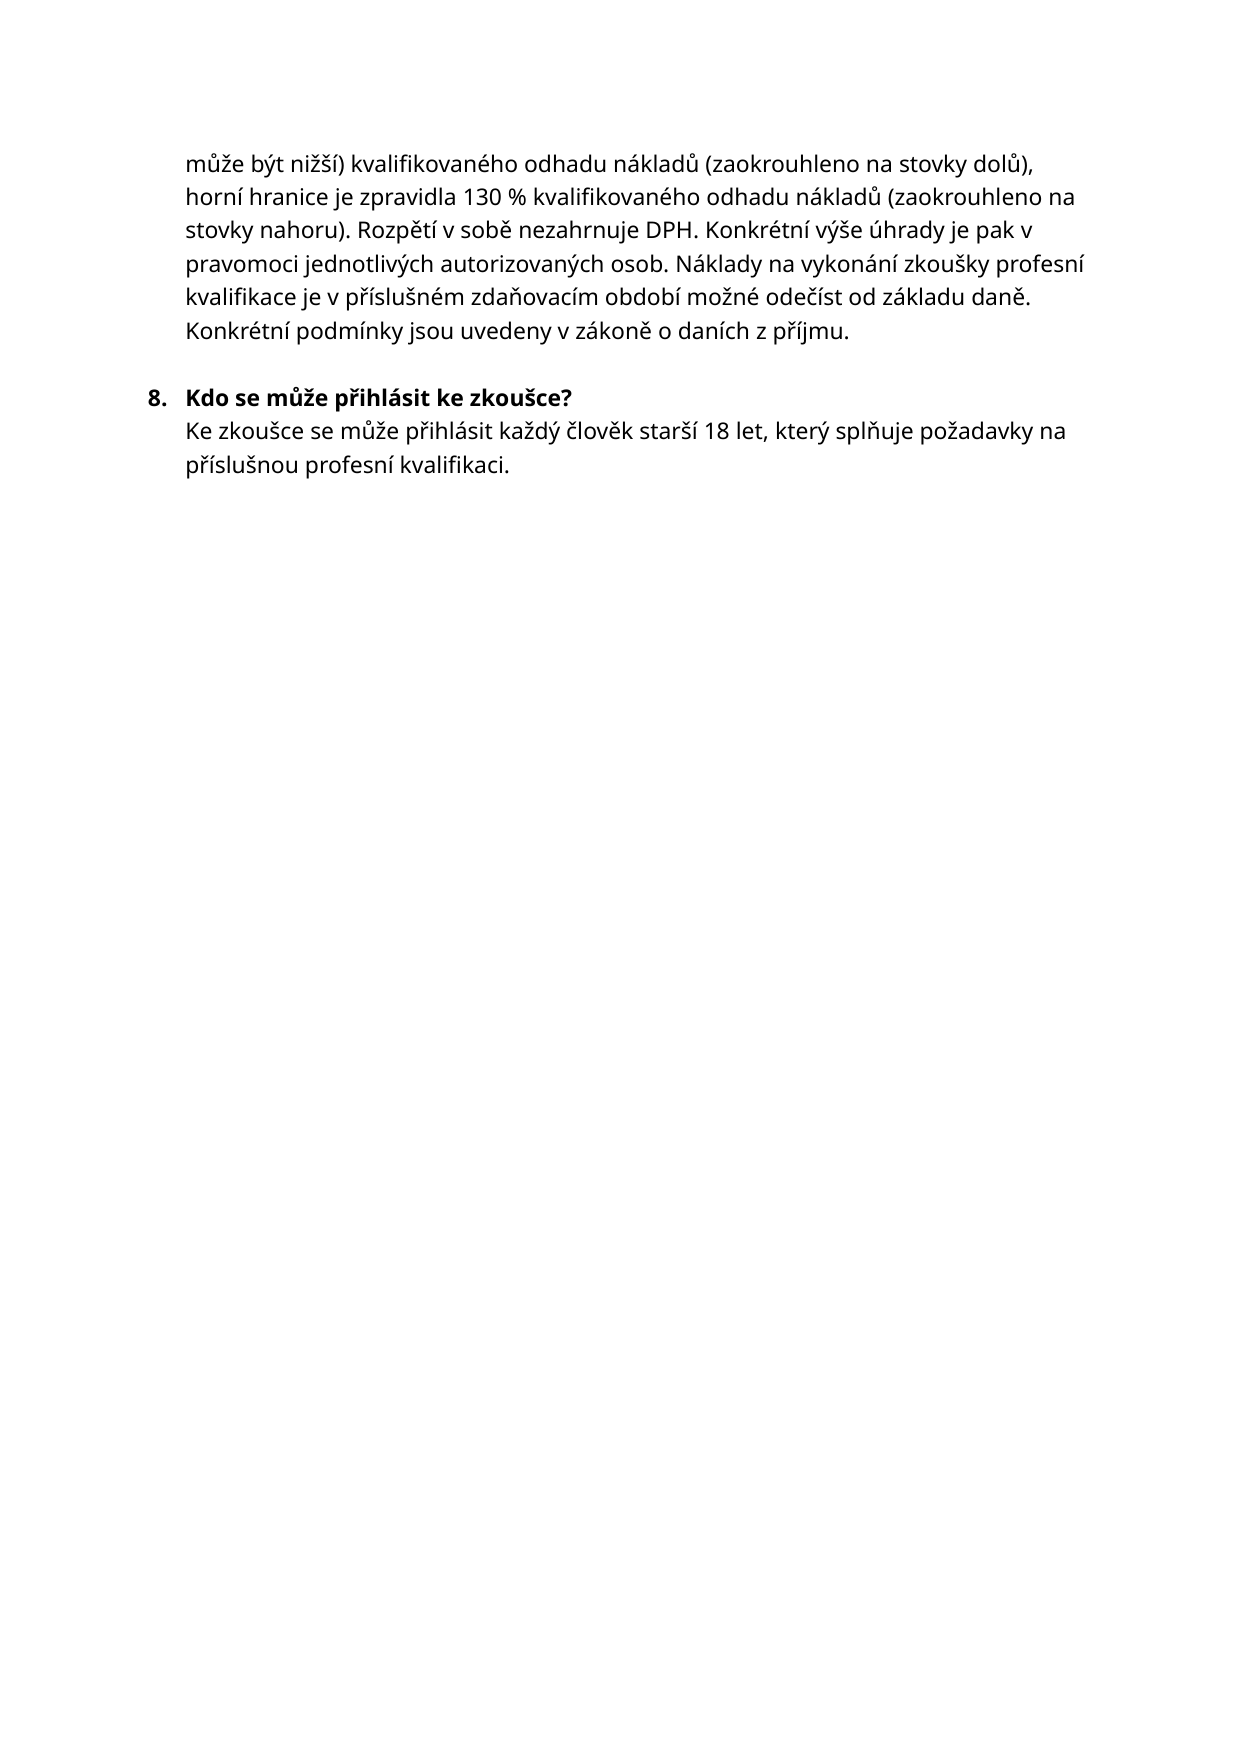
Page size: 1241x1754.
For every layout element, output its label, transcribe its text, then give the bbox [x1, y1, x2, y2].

list Kdo se může přihlásit ke zkoušce? Ke zkoušce se může přihlásit každý člověk starší 18 let, který splňuje požadavky na příslušnou profesní kvalifikaci. [148, 382, 1093, 480]
text může být nižší) kvalifikovaného odhadu nákladů (zaokrouhleno na stovky dolů), horní hranice je zpravidla 130 % kvalifikovaného odhadu nákladů (zaokrouhleno na stovky nahoru). Rozpětí v sobě nezahrnuje DPH. Konkrétní výše úhrady je pak v pravomoci jednotlivých autorizovaných osob. Náklady na vykonání zkoušky profesní kvalifikace je v příslušném zdaňovacím období možné odečíst od základu daně. Konkrétní podmínky jsou uvedeny v zákoně o daních z příjmu. [185, 148, 1093, 346]
